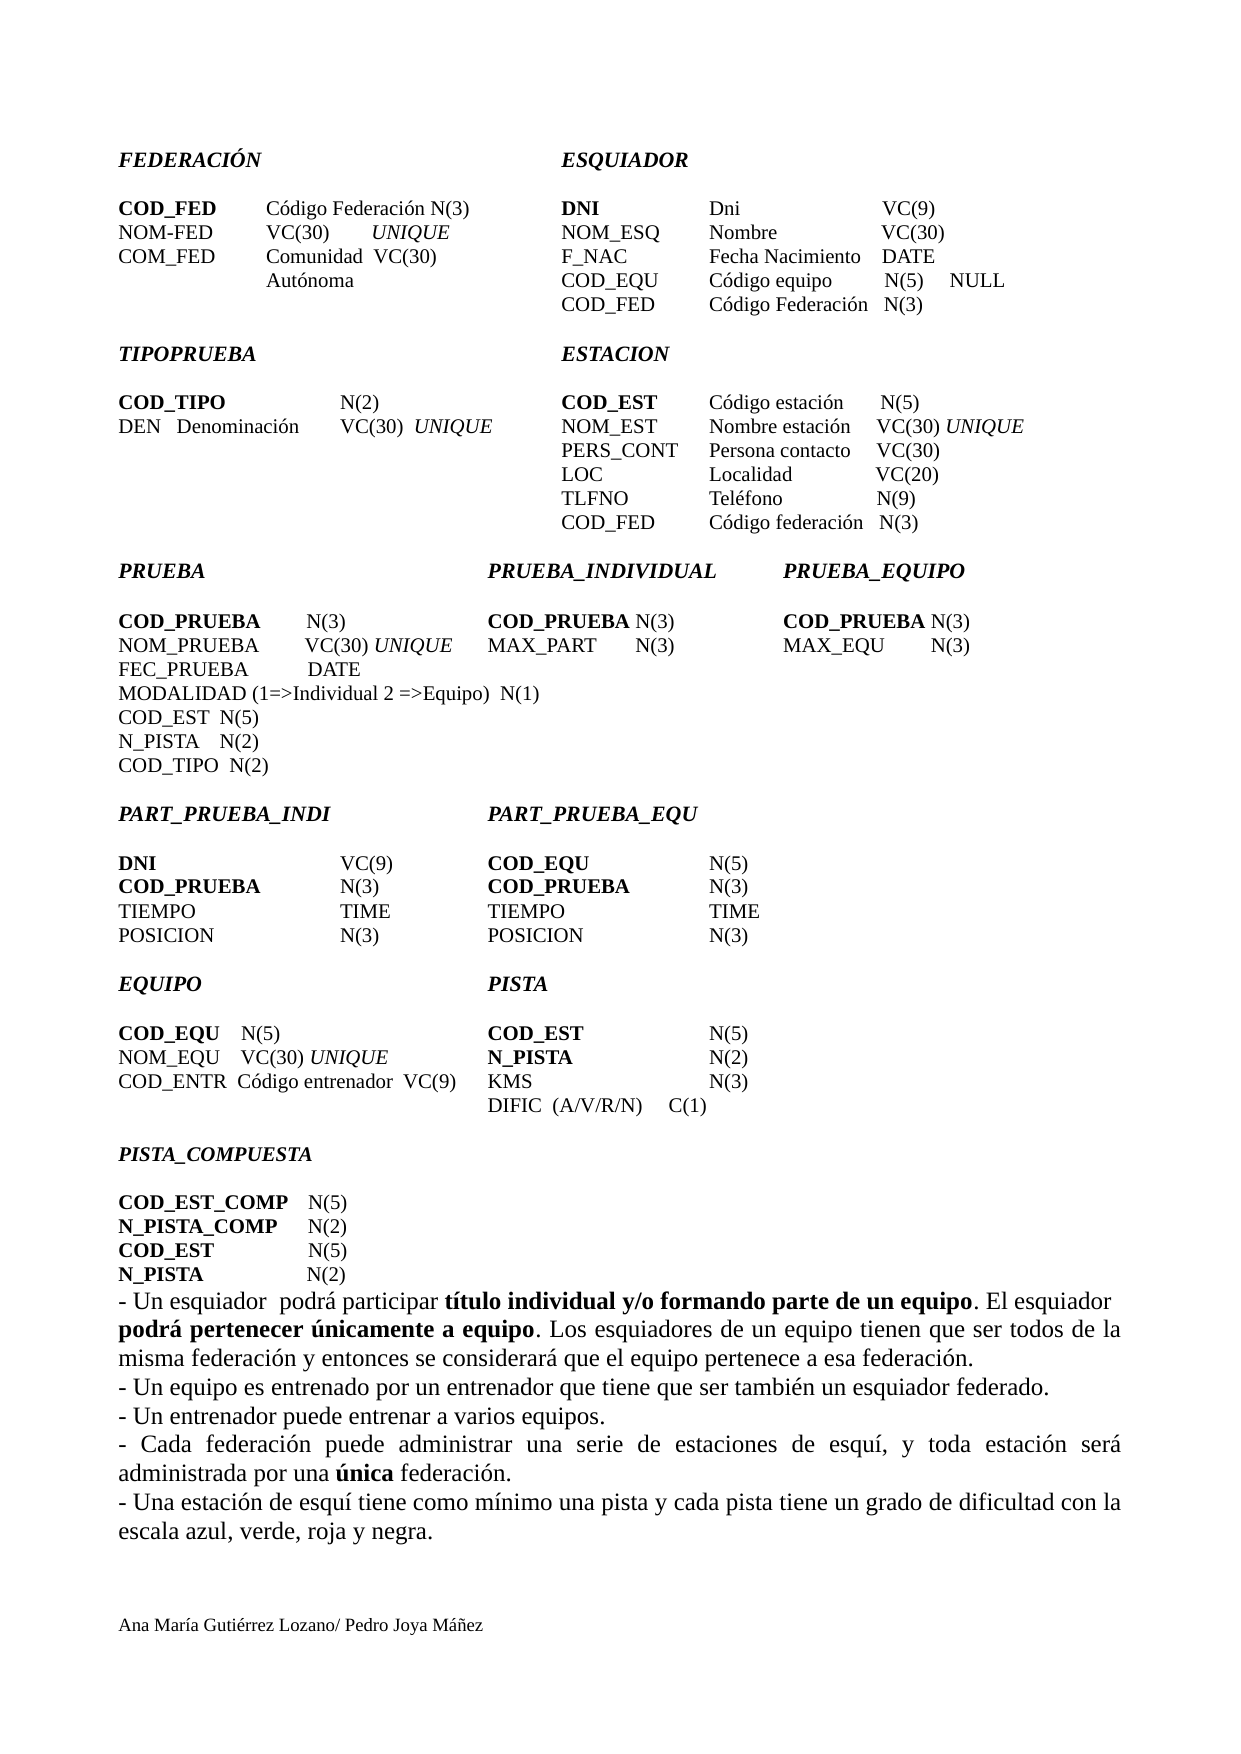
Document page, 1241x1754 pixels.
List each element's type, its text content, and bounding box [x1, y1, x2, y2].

text COD_EQU N(5) COD_EST N(5) [118, 1021, 1122, 1045]
text COD_PRUEBA N(3) COD_PRUEBA N(3) [118, 874, 1122, 898]
text - Una estación de esquí tiene como mínimo una pista y cada pista tiene un grado de dificultad con la escala azul, verde, roja y negra. [118, 1487, 1122, 1544]
text LOC Localidad VC(20) [118, 462, 1122, 486]
text FEC_PRUEBA DATE [118, 657, 1122, 681]
text MODALIDAD (1=>Individual 2 =>Equipo) N(1) [118, 681, 1122, 705]
text NOM-FED VC(30) UNIQUE NOM_ESQ Nombre VC(30) [118, 220, 1122, 244]
text NOM_EQU VC(30) UNIQUE N_PISTA N(2) [118, 1045, 1122, 1069]
text COD_EST N(5) [118, 1238, 1122, 1262]
text TIPOPRUEBA ESTACION [118, 341, 1122, 366]
text N_PISTA N(2) [118, 1262, 1122, 1286]
text TLFNO Teléfono N(9) [118, 486, 1122, 510]
text COD_TIPO N(2) [118, 753, 1122, 777]
text DNI VC(9) COD_EQU N(5) [118, 850, 1122, 874]
text COM_FED Comunidad VC(30) F_NAC Fecha Nacimiento DATE [118, 244, 1122, 268]
text COD_EST_COMP N(5) [118, 1189, 1122, 1214]
text COD_ENTR Código entrenador VC(9) KMS N(3) [118, 1069, 1122, 1093]
text PISTA_COMPUESTA [118, 1141, 1122, 1166]
text COD_EST N(5) [118, 705, 1122, 729]
text COD_FED Código Federación N(3) DNI Dni VC(9) [118, 196, 1122, 220]
text podrá pertenecer únicamente a equipo. Los esquiadores de un equipo tienen que ser todos de la misma federación y entonces se considerará que el equipo pertenece a esa federación. [118, 1314, 1122, 1372]
text TIEMPO TIME TIEMPO TIME [118, 898, 1122, 923]
text PART_PRUEBA_INDI PART_PRUEBA_EQU [118, 801, 1122, 826]
text - Un equipo es entrenado por un entrenador que tiene que ser también un esquiador federado. [118, 1372, 1122, 1401]
text - Cada federación puede administrar una serie de estaciones de esquí, y toda estación será administrada por una única federación. [118, 1429, 1122, 1487]
text NOM_PRUEBA VC(30) UNIQUE MAX_PART N(3) MAX_EQU N(3) [118, 633, 1122, 657]
text DIFIC (A/V/R/N) C(1) [118, 1093, 1122, 1117]
text FEDERACIÓN ESQUIADOR [118, 147, 1122, 172]
text PRUEBA PRUEBA_INDIVIDUAL PRUEBA_EQUIPO [118, 558, 1122, 583]
text - Un entrenador puede entrenar a varios equipos. [118, 1401, 1122, 1429]
text N_PISTA_COMP N(2) [118, 1214, 1122, 1238]
text COD_FED Código Federación N(3) [118, 292, 1122, 316]
text N_PISTA N(2) [118, 729, 1122, 753]
text EQUIPO PISTA [118, 971, 1122, 996]
text - Un esquiador podrá participar título individual y/o formando parte de un equipo. El esquiador [118, 1286, 1122, 1314]
text PERS_CONT Persona contacto VC(30) [118, 438, 1122, 462]
text POSICION N(3) POSICION N(3) [118, 923, 1122, 947]
text COD_PRUEBA N(3) COD_PRUEBA N(3) COD_PRUEBA N(3) [118, 609, 1122, 633]
text COD_FED Código federación N(3) [118, 510, 1122, 534]
text DEN Denominación VC(30) UNIQUE NOM_EST Nombre estación VC(30) UNIQUE [118, 414, 1122, 438]
text COD_TIPO N(2) COD_EST Código estación N(5) [118, 390, 1122, 414]
text Autónoma COD_EQU Código equipo N(5) NULL [118, 268, 1122, 292]
